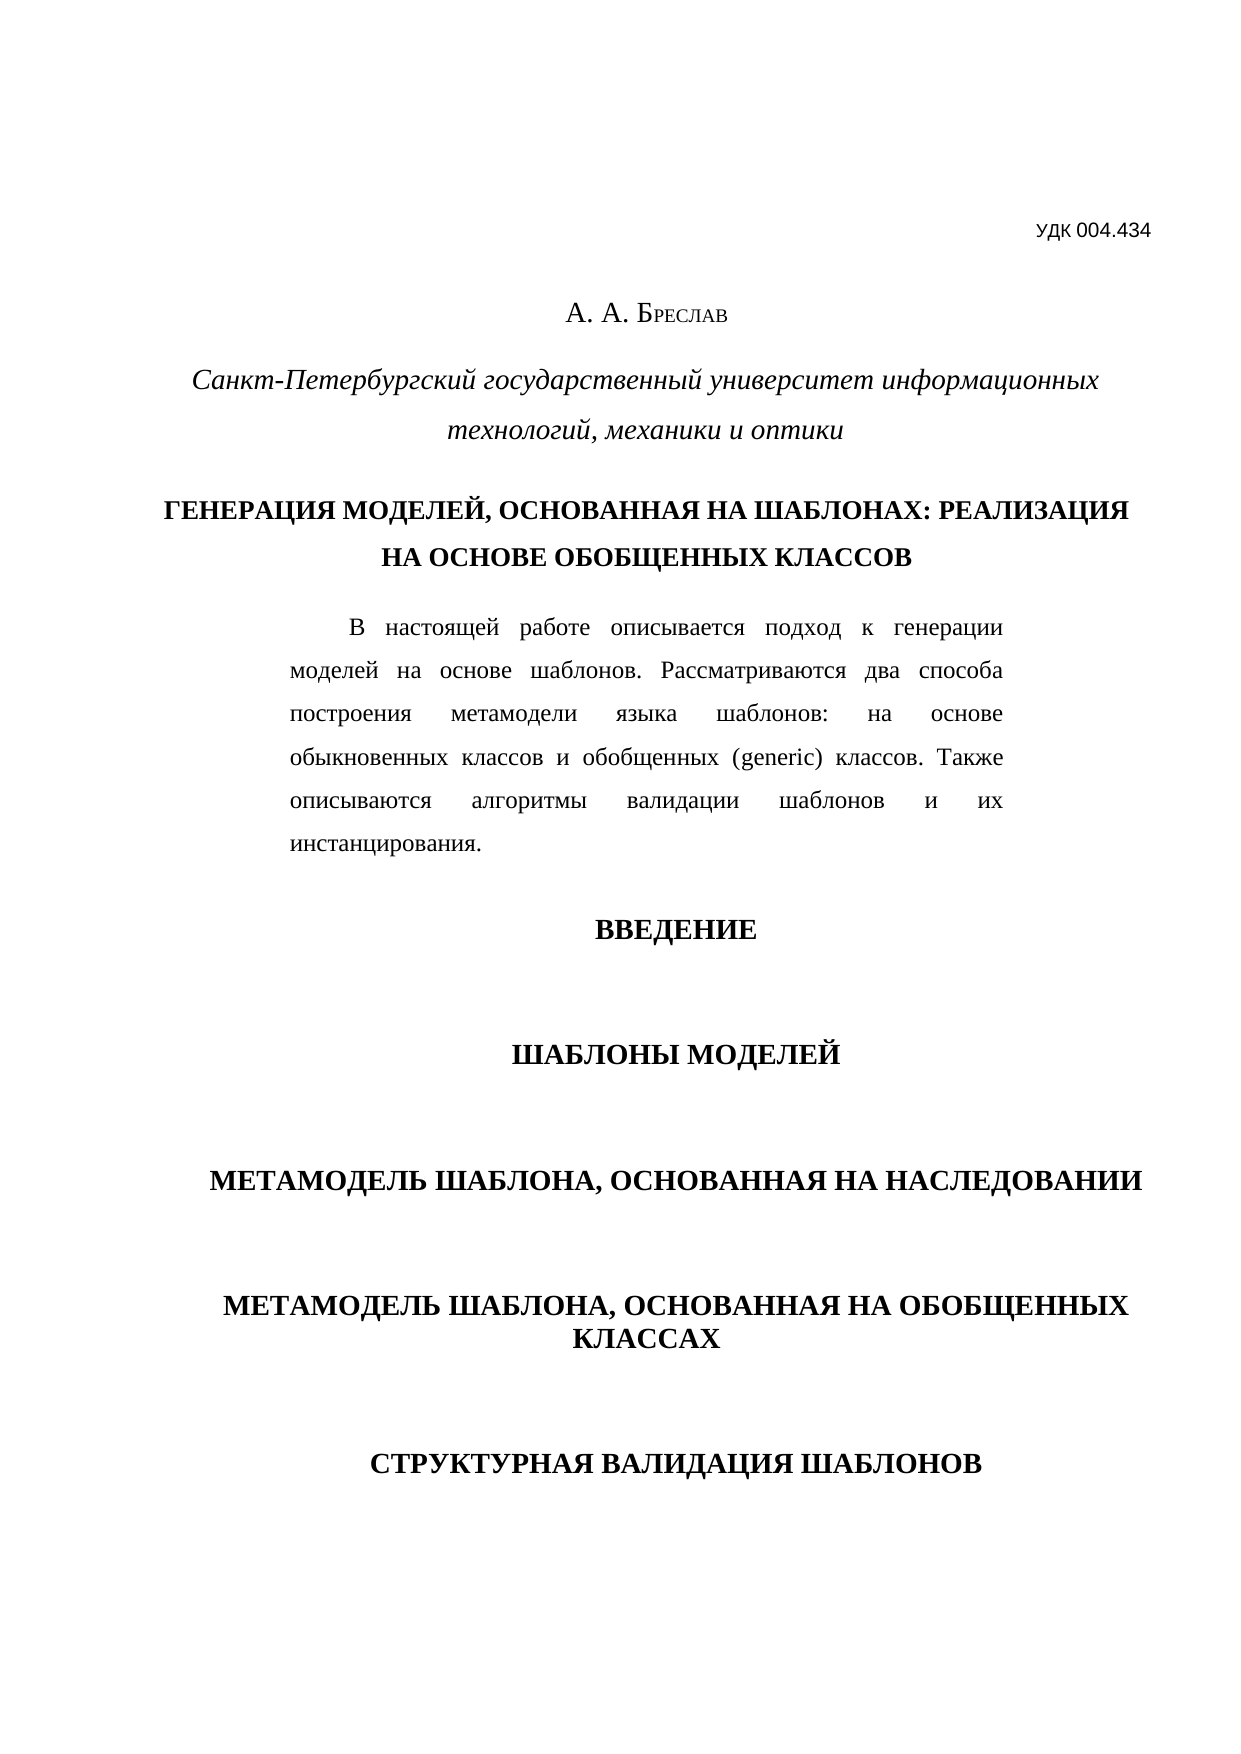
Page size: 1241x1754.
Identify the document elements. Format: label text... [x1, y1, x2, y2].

subtitle Шаблоны моделей [142, 1038, 1151, 1071]
text Санкт-Петербургский государственный университет информационных технологий, механики и оптики [142, 362, 1151, 446]
subtitle Структурная валидация шаблонов [142, 1447, 1151, 1481]
subtitle Метамодель шаблона, основанная на обобщенных классах [142, 1289, 1151, 1355]
subtitle Генерация моделей, основанная на шаблонах: реализация на основе обобщенных классов [142, 494, 1151, 572]
subtitle Введение [142, 913, 1151, 946]
text В настоящей работе описывается подход к генерации моделей на основе шаблонов. Рассматриваются два способа построения метамодели языка шаблонов: на основе обыкновенных классов и обобщенных (generic) классов. Также описываются алгоритмы валидации шаблонов и их инстанцирования. [289, 612, 1004, 857]
text А. А. Бреслав [142, 295, 1151, 329]
subtitle Метамодель шаблона, основанная на наследовании [142, 1163, 1151, 1197]
text УДК 004.434 [142, 208, 1151, 245]
